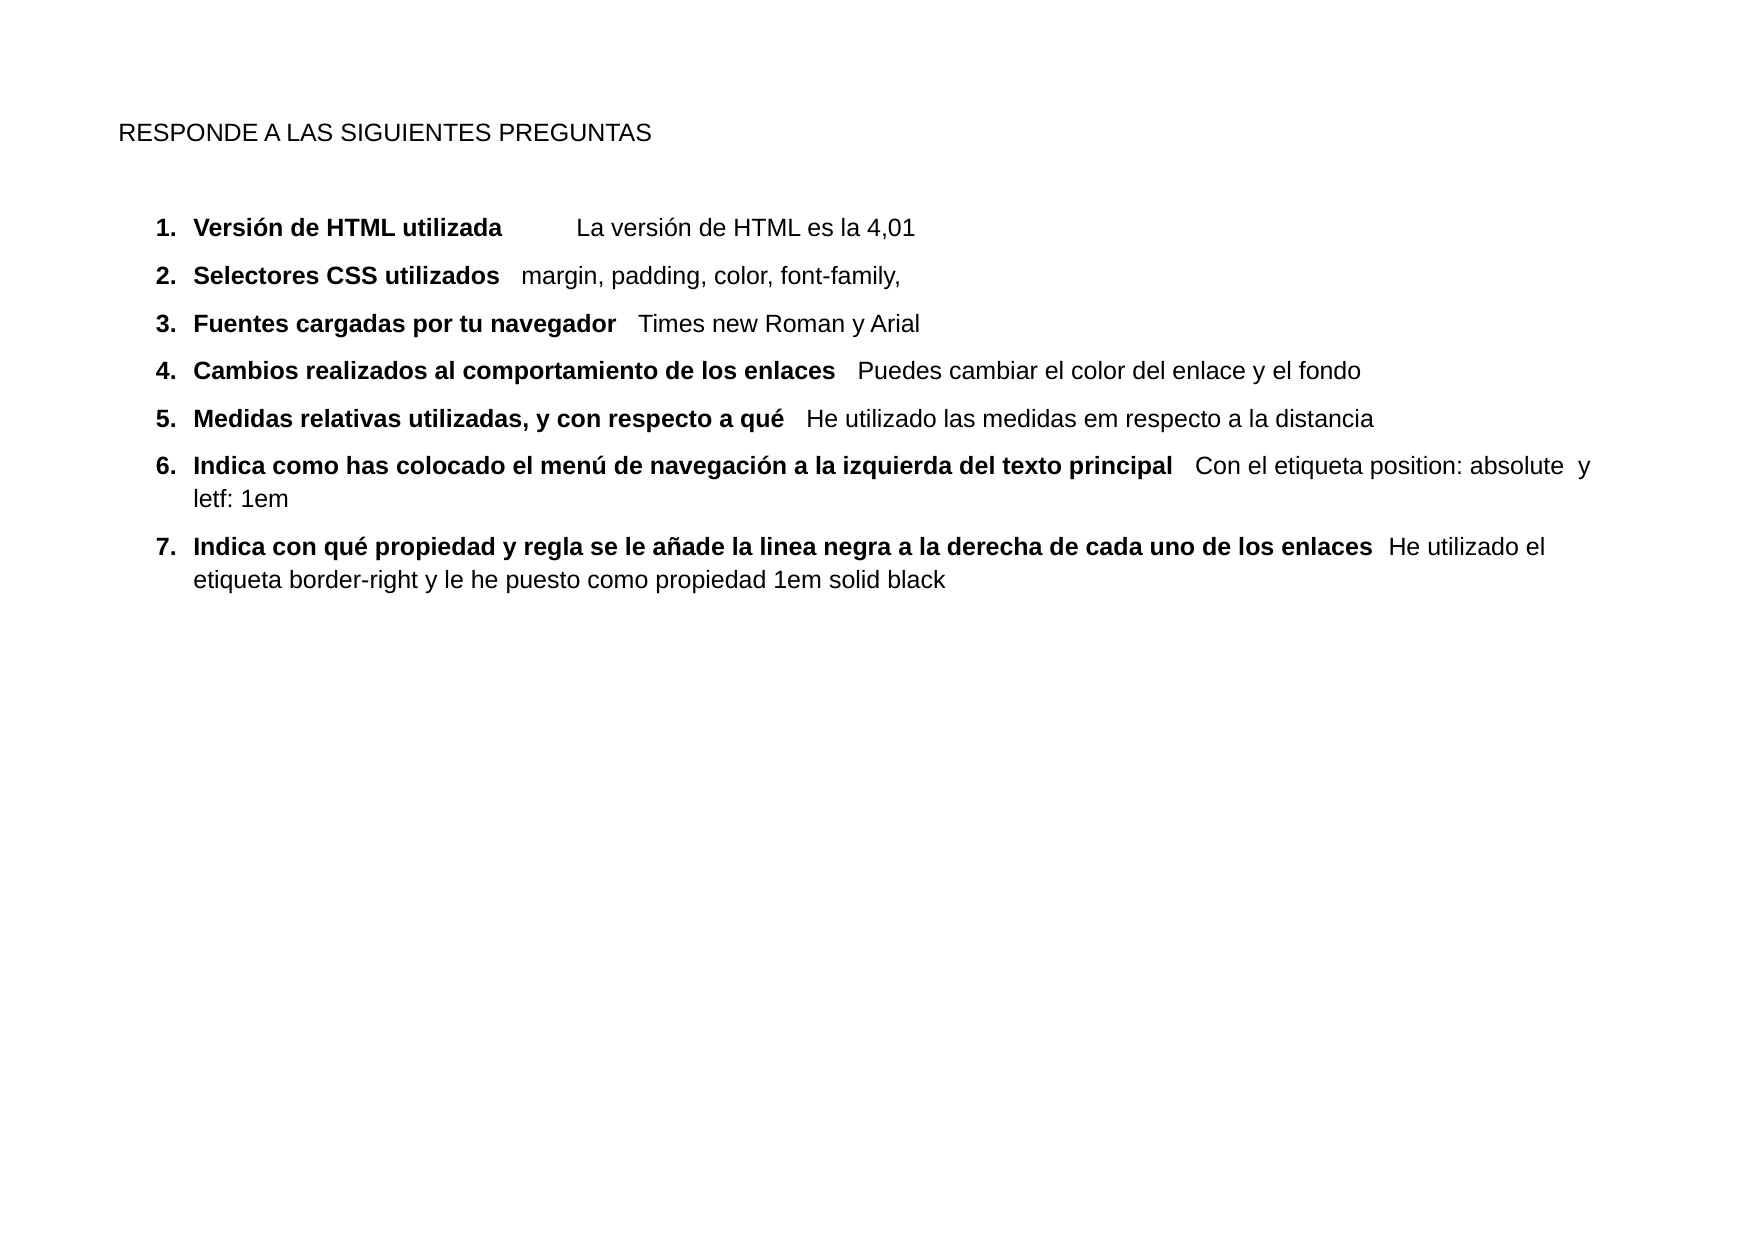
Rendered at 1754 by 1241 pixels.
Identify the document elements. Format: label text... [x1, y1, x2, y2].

list Selectores CSS utilizados margin, padding, color, font-family, [156, 261, 1636, 290]
list Versión de HTML utilizada La versión de HTML es la 4,01 [156, 213, 1636, 242]
text RESPONDE A LAS SIGUIENTES PREGUNTAS [118, 118, 1636, 147]
list Medidas relativas utilizadas, y con respecto a qué He utilizado las medidas em respecto a la distancia [156, 404, 1636, 432]
list Fuentes cargadas por tu navegador Times new Roman y Arial [156, 308, 1636, 337]
list Cambios realizados al comportamiento de los enlaces Puedes cambiar el color del enlace y el fondo [156, 356, 1636, 385]
list Indica como has colocado el menú de navegación a la izquierda del texto principal Con el etiqueta position: absolute y letf: 1em [156, 451, 1636, 513]
list Indica con qué propiedad y regla se le añade la linea negra a la derecha de cada uno de los enlaces He utilizado el etiqueta border-right y le he puesto como propiedad 1em solid black [156, 532, 1636, 594]
